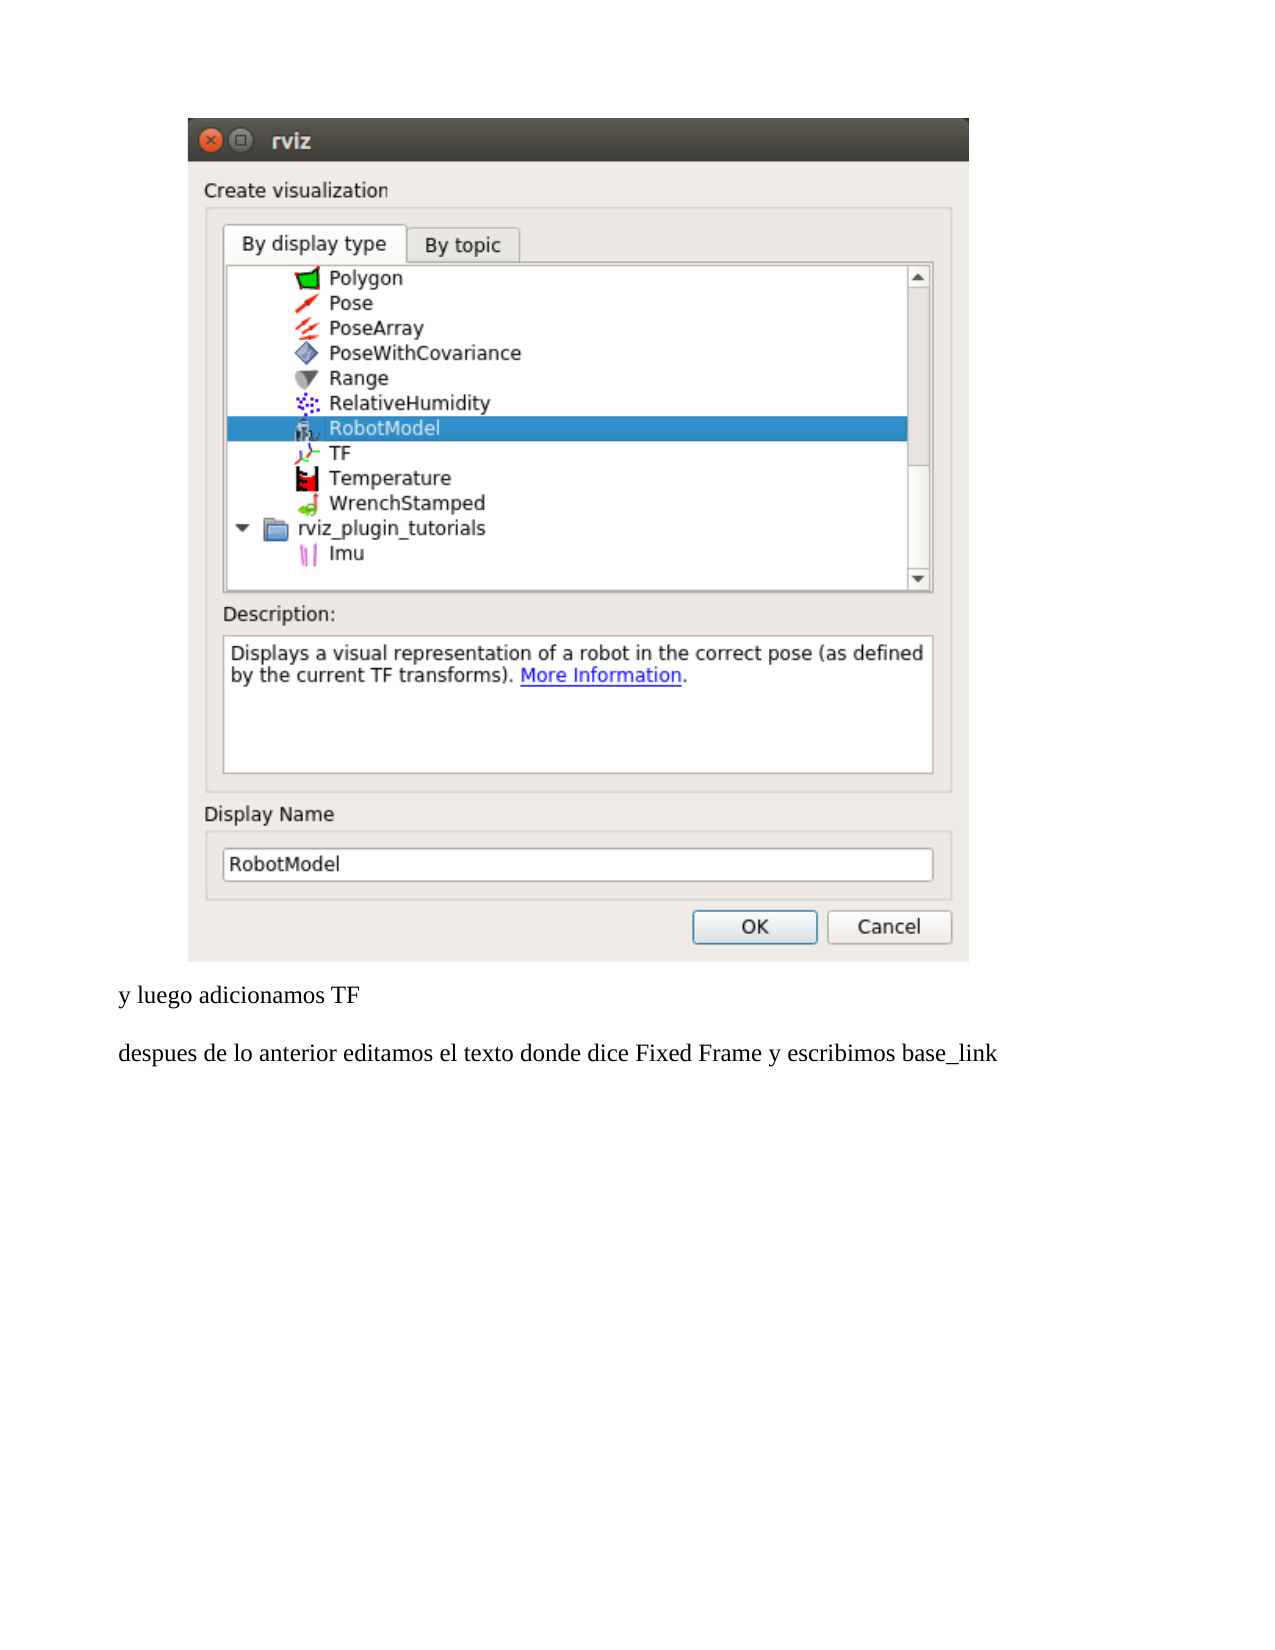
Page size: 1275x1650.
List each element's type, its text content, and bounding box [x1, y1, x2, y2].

picture [187, 118, 969, 962]
text y luego adicionamos TF [118, 981, 1157, 1009]
text despues de lo anterior editamos el texto donde dice Fixed Frame y escribimos base_link [118, 1038, 1157, 1067]
